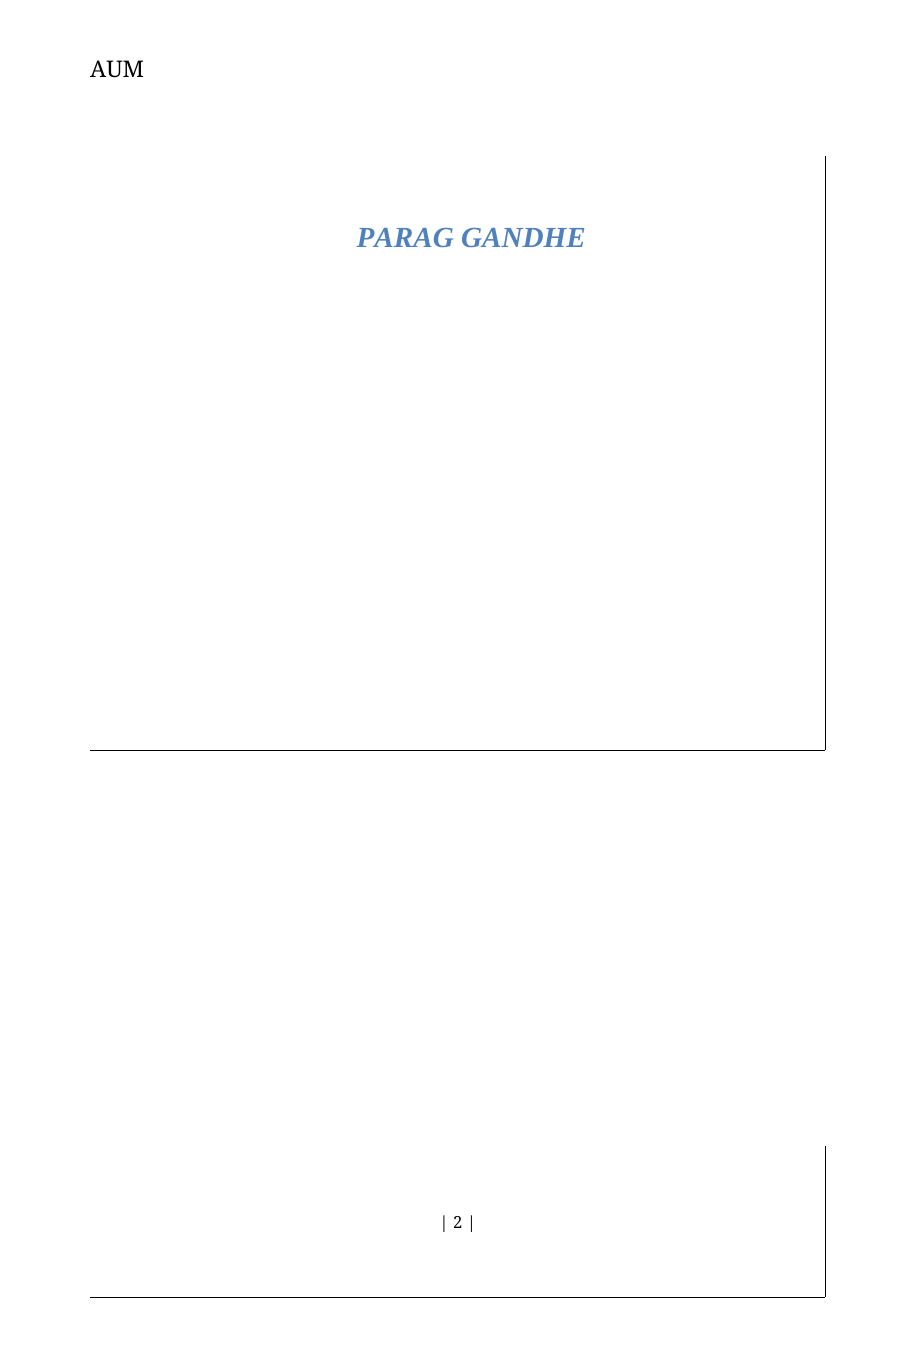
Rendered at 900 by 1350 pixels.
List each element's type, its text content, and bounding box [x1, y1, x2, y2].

text PARAG GANDHE [90, 156, 825, 254]
